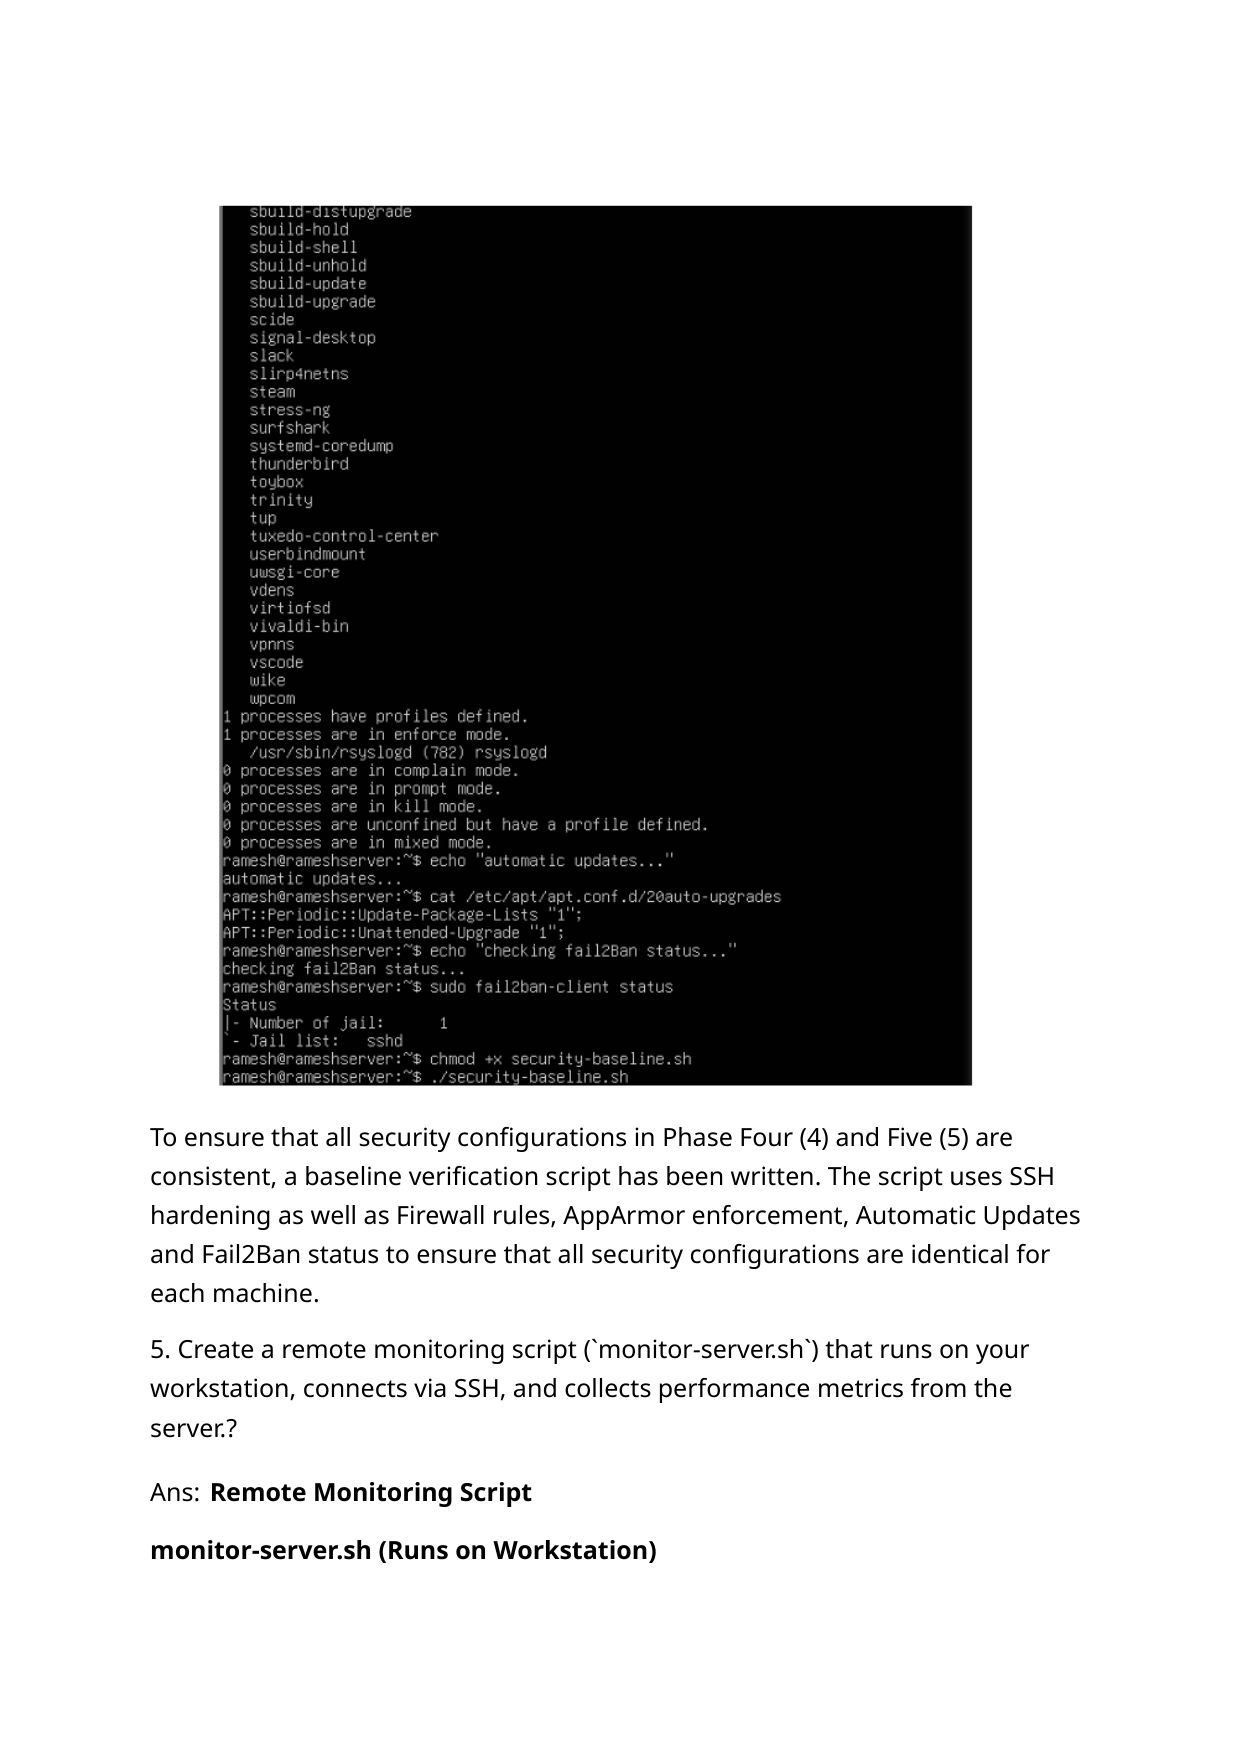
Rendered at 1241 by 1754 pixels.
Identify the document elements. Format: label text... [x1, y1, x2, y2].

text To ensure that all security configurations in Phase Four (4) and Five (5) are consistent, a baseline verification script has been written. The script uses SSH hardening as well as Firewall rules, AppArmor enforcement, Automatic Updates and Fail2Ban status to ensure that all security configurations are identical for each machine. [150, 1119, 1090, 1310]
text monitor-server.sh (Runs on Workstation) [150, 1532, 1090, 1566]
text Ans: Remote Monitoring Script [150, 1466, 1090, 1509]
text 5. Create a remote monitoring script (`monitor-server.sh`) that runs on your workstation, connects via SSH, and collects performance metrics from the server.? [150, 1332, 1090, 1444]
